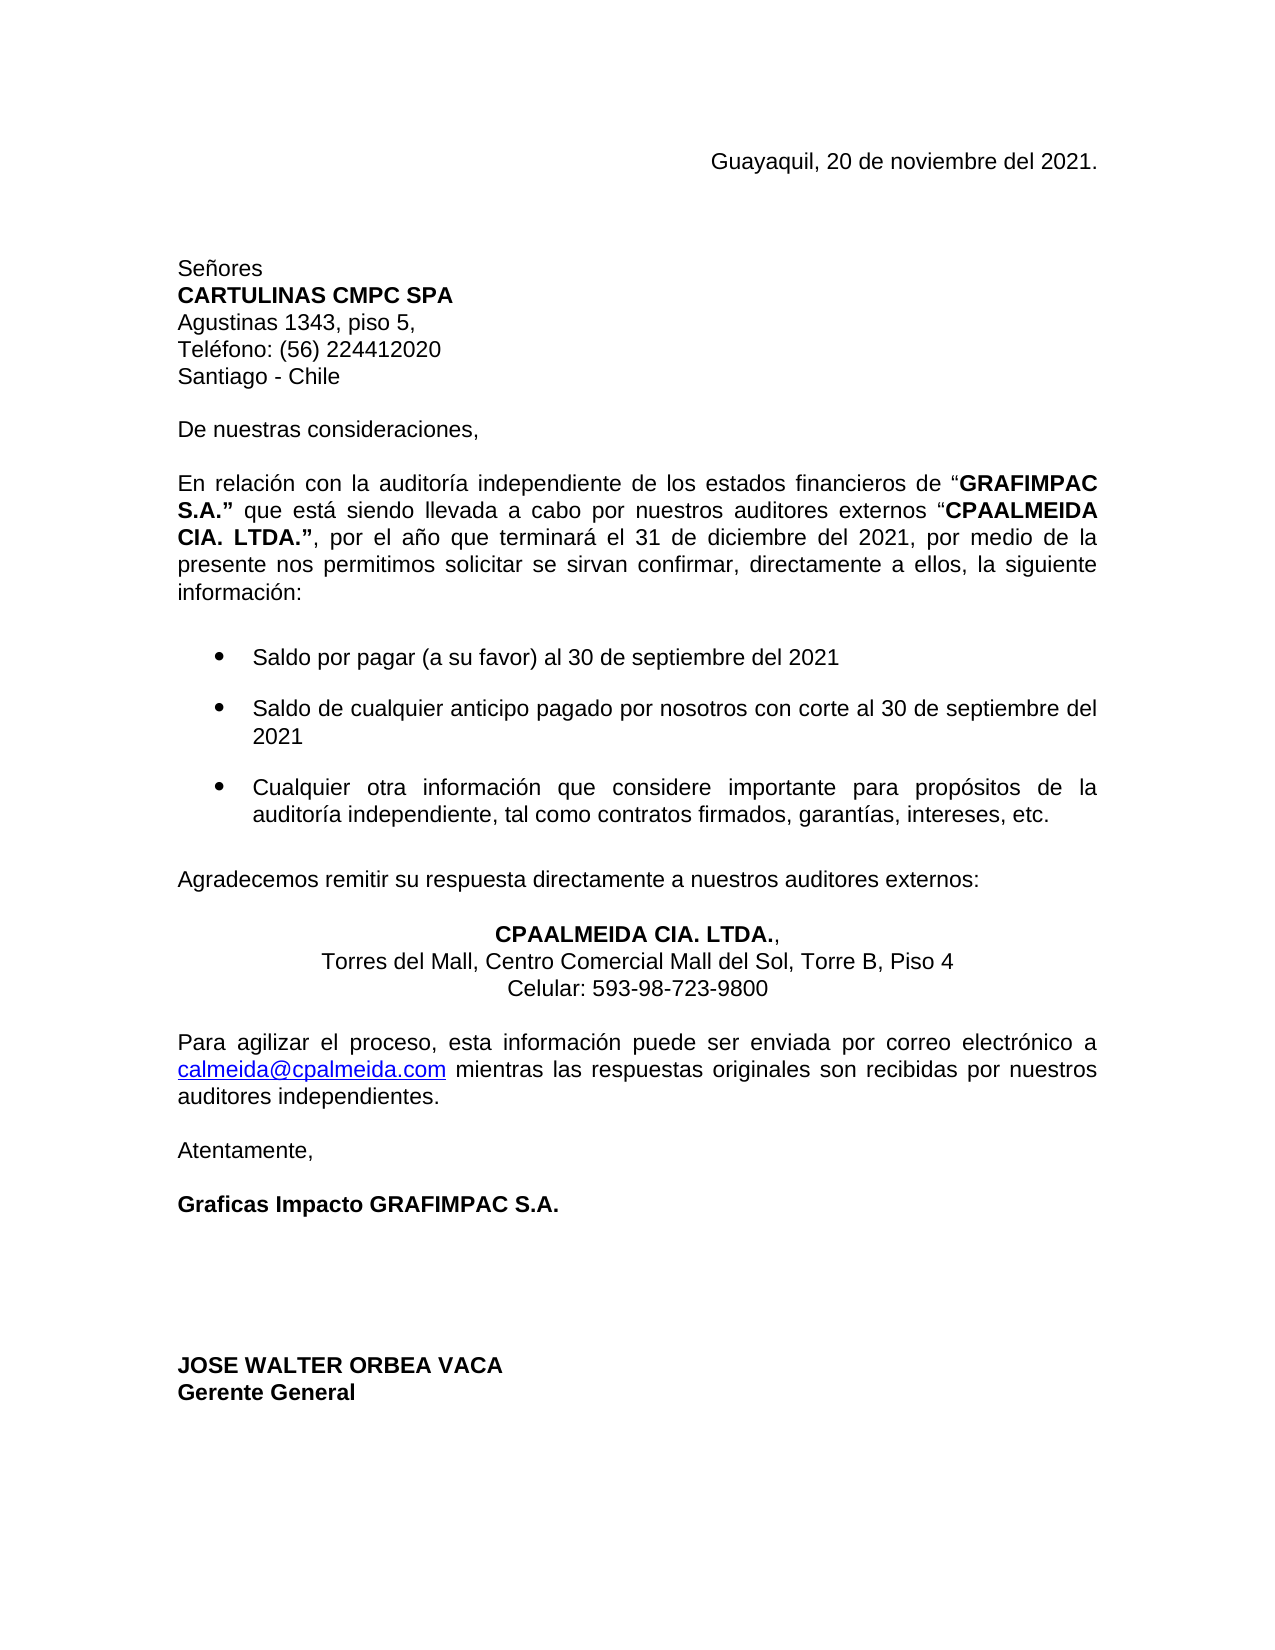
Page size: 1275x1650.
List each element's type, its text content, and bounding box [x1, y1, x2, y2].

text En relación con la auditoría independiente de los estados financieros de “GRAFIMPAC S.A.” que está siendo llevada a cabo por nuestros auditores externos “CPAALMEIDA CIA. LTDA.”, por el año que terminará el 31 de diciembre del 2021, por medio de la presente nos permitimos solicitar se sirvan confirmar, directamente a ellos, la siguiente información: [177, 470, 1098, 605]
text Señores [177, 255, 1098, 281]
list Saldo por pagar (a su favor) al 30 de septiembre del 2021 [215, 644, 1098, 671]
text Teléfono: (56) 224412020 [177, 336, 1098, 362]
text Graficas Impacto GRAFIMPAC S.A. [177, 1191, 1098, 1218]
text Gerente General [177, 1379, 1098, 1406]
text JOSE WALTER ORBEA VACA [177, 1352, 1098, 1379]
list Cualquier otra información que considere importante para propósitos de la auditoría independiente, tal como contratos firmados, garantías, intereses, etc. [215, 773, 1098, 827]
text Agradecemos remitir su respuesta directamente a nuestros auditores externos: [177, 866, 1098, 893]
text Santiago - Chile [177, 363, 1098, 389]
text Atentamente, [177, 1137, 1098, 1164]
text CPAALMEIDA CIA. LTDA., [177, 921, 1098, 947]
text Guayaquil, 20 de noviembre del 2021. [213, 148, 1098, 174]
text Celular: 593-98-723-9800 [177, 975, 1098, 1001]
text Torres del Mall, Centro Comercial Mall del Sol, Torre B, Piso 4 [177, 948, 1098, 974]
text CARTULINAS CMPC SPA [177, 282, 1098, 308]
text Agustinas 1343, piso 5, [177, 309, 1098, 335]
text De nuestras consideraciones, [177, 416, 1098, 443]
text Para agilizar el proceso, esta información puede ser enviada por correo electrónico a calmeida@cpalmeida.com mientras las respuestas originales son recibidas por nuestros auditores independientes. [177, 1029, 1098, 1109]
list Saldo de cualquier anticipo pagado por nosotros con corte al 30 de septiembre del 2021 [215, 695, 1098, 749]
